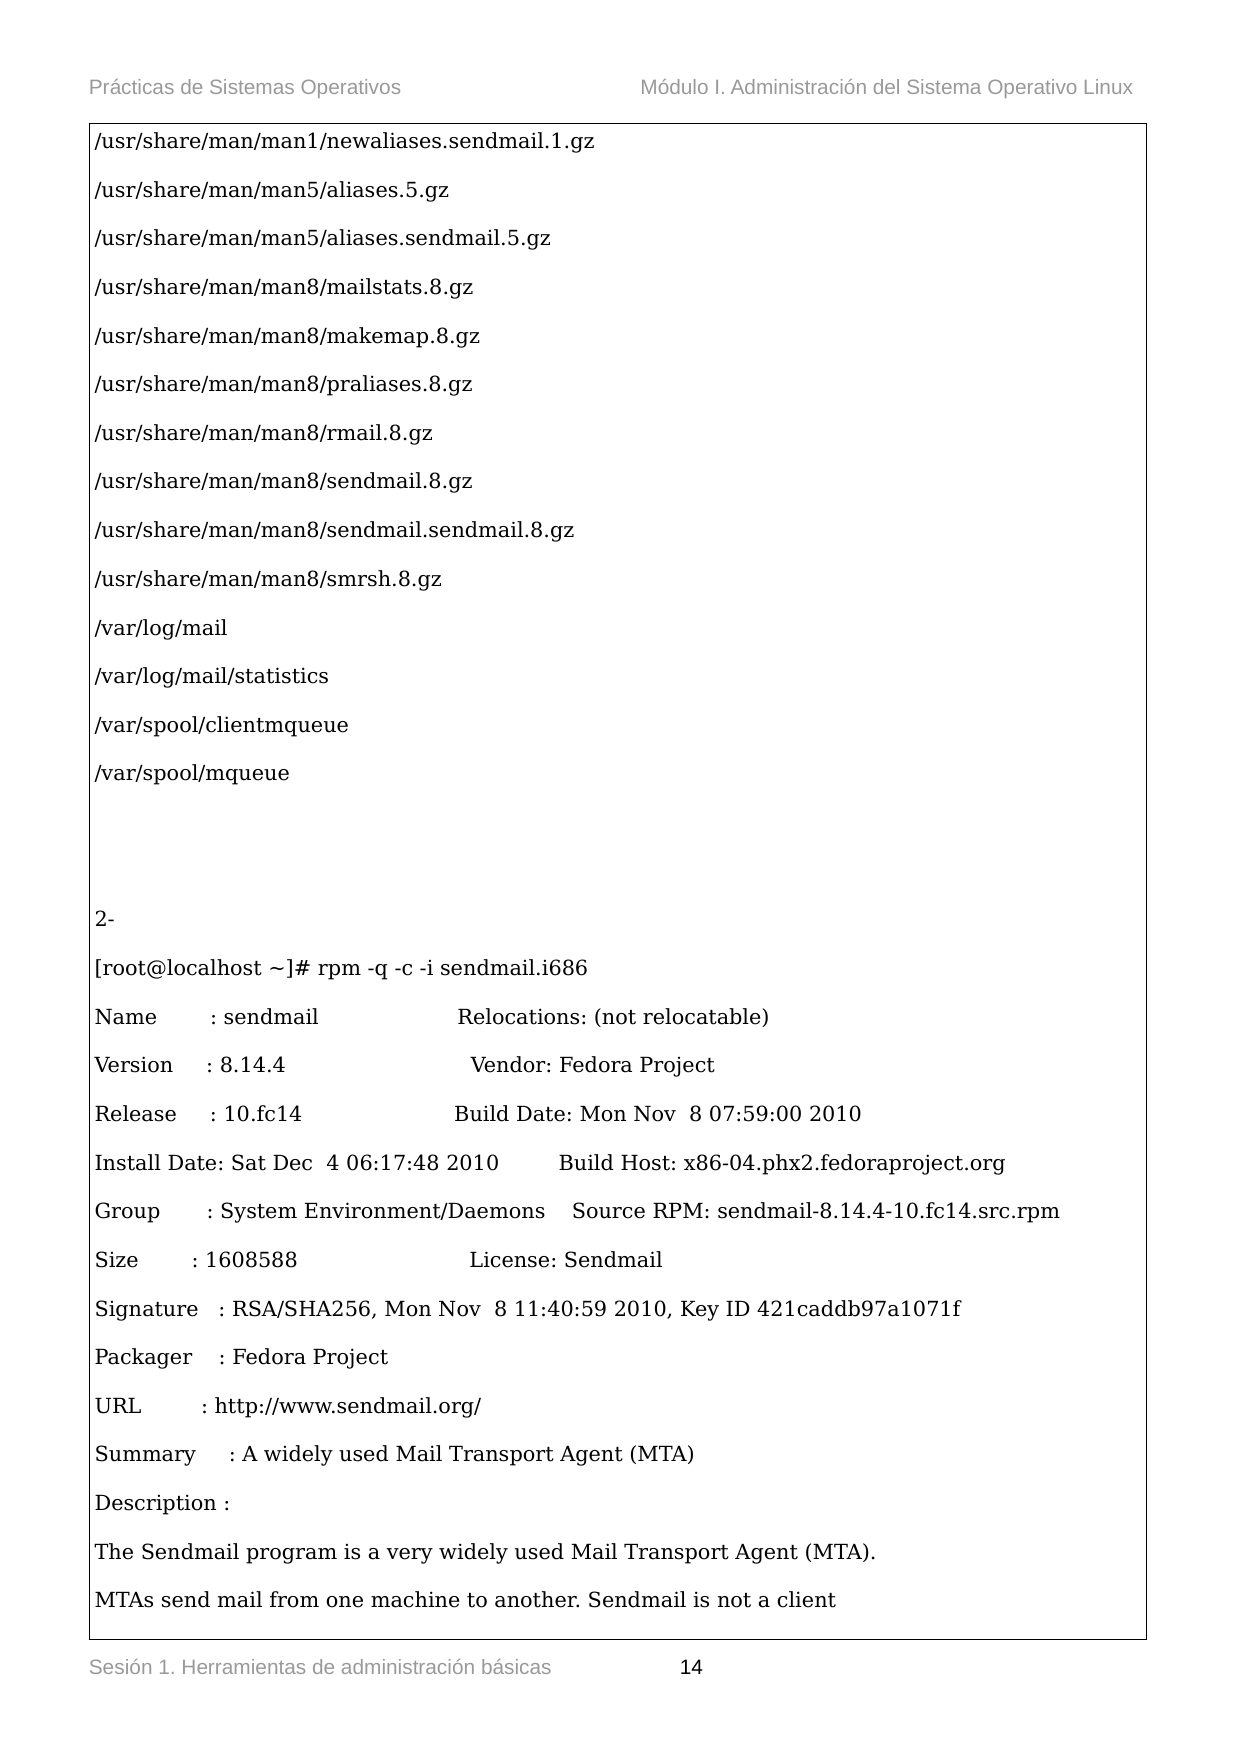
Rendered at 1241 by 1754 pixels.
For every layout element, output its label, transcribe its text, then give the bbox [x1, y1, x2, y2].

table_header /usr/share/man/man1/newaliases.sendmail.1.gz /usr/share/man/man5/aliases.5.gz /usr/share/man/man5/aliases.sendmail.5.gz /usr/share/man/man8/mailstats.8.gz /usr/share/man/man8/makemap.8.gz /usr/share/man/man8/praliases.8.gz /usr/share/man/man8/rmail.8.gz /usr/share/man/man8/sendmail.8.gz /usr/share/man/man8/sendmail.sendmail.8.gz /usr/share/man/man8/smrsh.8.gz /var/log/mail /var/log/mail/statistics /var/spool/clientmqueue /var/spool/mqueue 2- [root@localhost ~]# rpm -q -c -i sendmail.i686 Name : sendmail Relocations: (not relocatable) Version : 8.14.4 Vendor: Fedora Project Release : 10.fc14 Build Date: Mon Nov 8 07:59:00 2010 Install Date: Sat Dec 4 06:17:48 2010 Build Host: x86-04.phx2.fedoraproject.org Group : System Environment/Daemons Source RPM: sendmail-8.14.4-10.fc14.src.rpm Size : 1608588 License: Sendmail Signature : RSA/SHA256, Mon Nov 8 11:40:59 2010, Key ID 421caddb97a1071f Packager : Fedora Project URL : http://www.sendmail.org/ Summary : A widely used Mail Transport Agent (MTA) Description : The Sendmail program is a very widely used Mail Transport Agent (MTA). MTAs send mail from one machine to another. Sendmail is not a client [90, 124, 1146, 1639]
